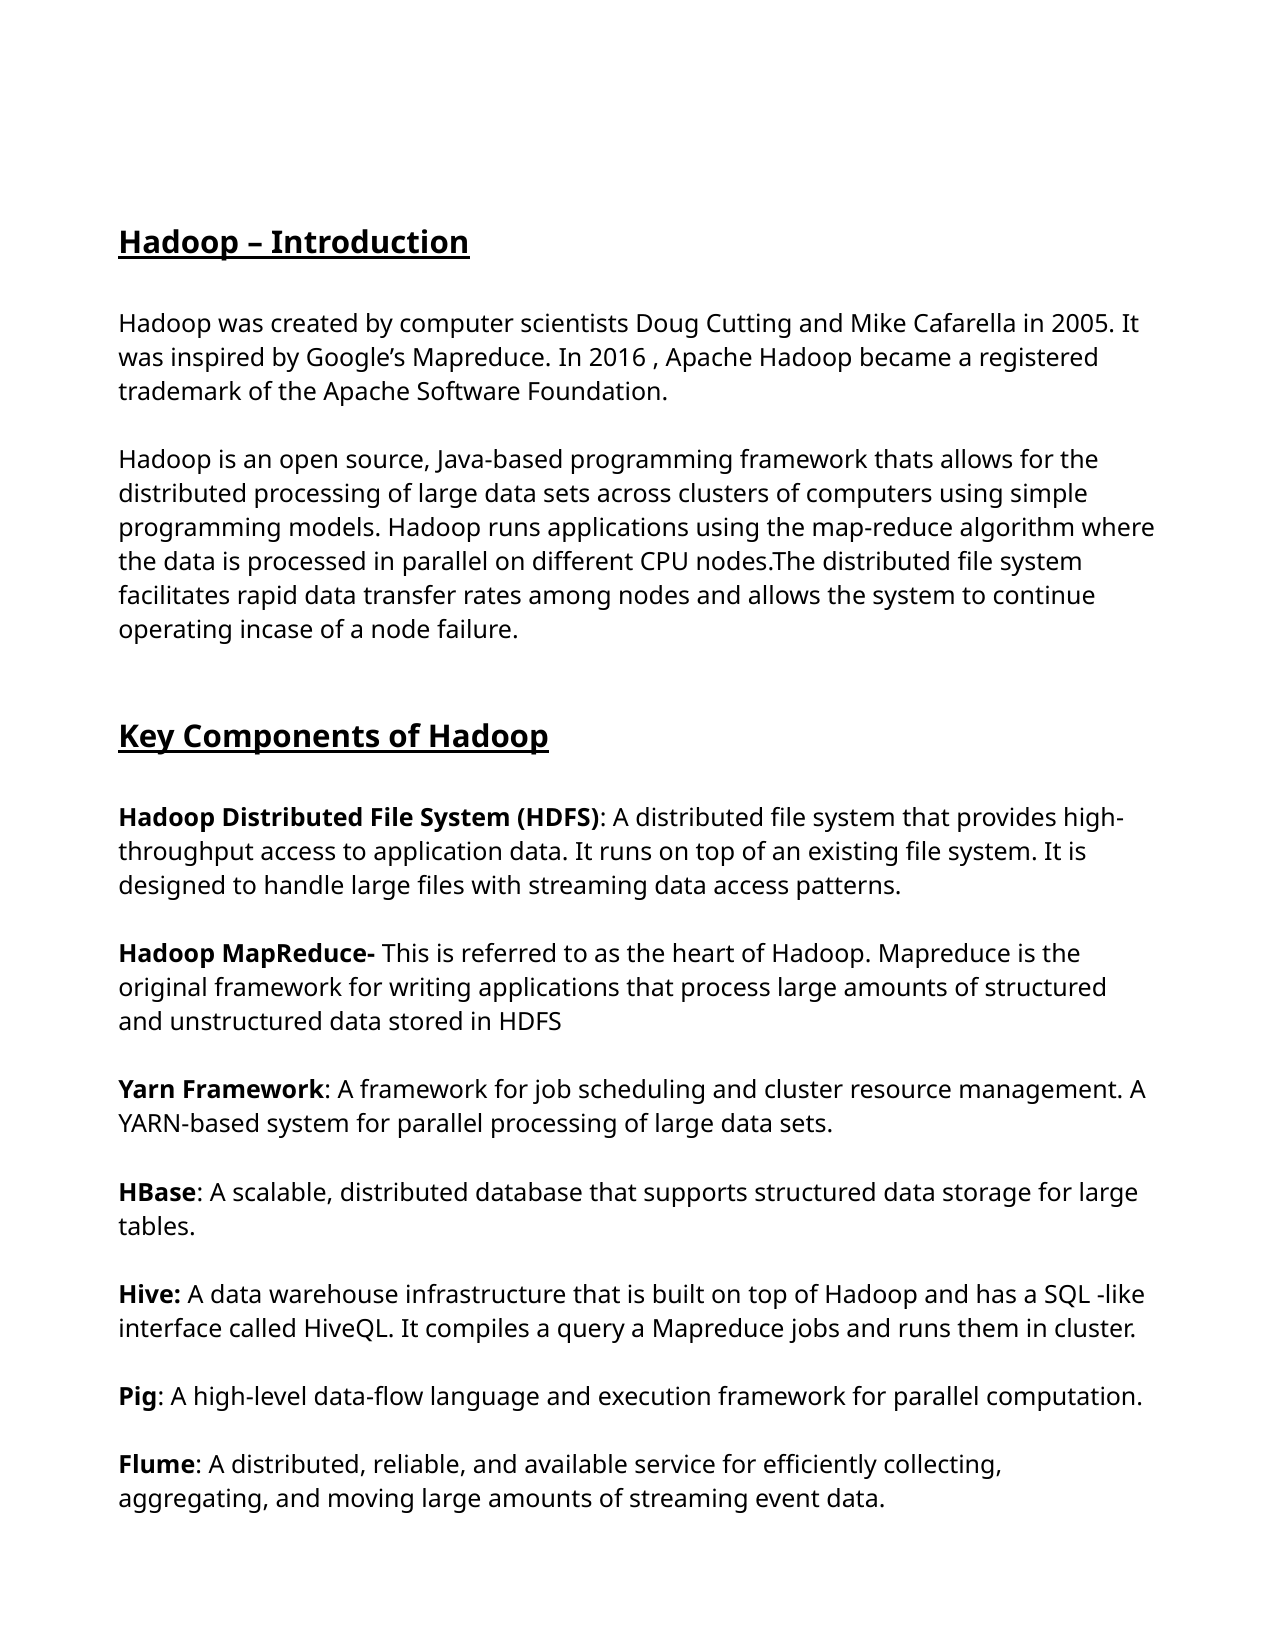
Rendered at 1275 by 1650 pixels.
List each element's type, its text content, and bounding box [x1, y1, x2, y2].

text Key Components of Hadoop [118, 714, 1157, 757]
text Hadoop Distributed File System (HDFS): A distributed file system that provides high-throughput access to application data. It runs on top of an existing file system. It is designed to handle large files with streaming data access patterns. [118, 799, 1157, 902]
text Hadoop is an open source, Java-based programming framework thats allows for the distributed processing of large data sets across clusters of computers using simple programming models. Hadoop runs applications using the map-reduce algorithm where the data is processed in parallel on different CPU nodes.The distributed file system facilitates rapid data transfer rates among nodes and allows the system to continue operating incase of a node failure. [118, 442, 1157, 646]
text Yarn Framework: A framework for job scheduling and cluster resource management. A YARN-based system for parallel processing of large data sets. [118, 1072, 1157, 1140]
text Hadoop – Introduction [118, 220, 1157, 263]
text Flume: A distributed, reliable, and available service for efficiently collecting, aggregating, and moving large amounts of streaming event data. [118, 1447, 1157, 1515]
text Hadoop MapReduce- This is referred to as the heart of Hadoop. Mapreduce is the original framework for writing applications that process large amounts of structured and unstructured data stored in HDFS [118, 936, 1157, 1038]
text HBase: A scalable, distributed database that supports structured data storage for large tables. [118, 1174, 1157, 1242]
text Hadoop was created by computer scientists Doug Cutting and Mike Cafarella in 2005. It was inspired by Google’s Mapreduce. In 2016 , Apache Hadoop became a registered trademark of the Apache Software Foundation. [118, 306, 1157, 408]
text Pig: A high-level data-flow language and execution framework for parallel computation. [118, 1378, 1157, 1413]
text Hive: A data warehouse infrastructure that is built on top of Hadoop and has a SQL -like interface called HiveQL. It compiles a query a Mapreduce jobs and runs them in cluster. [118, 1276, 1157, 1344]
